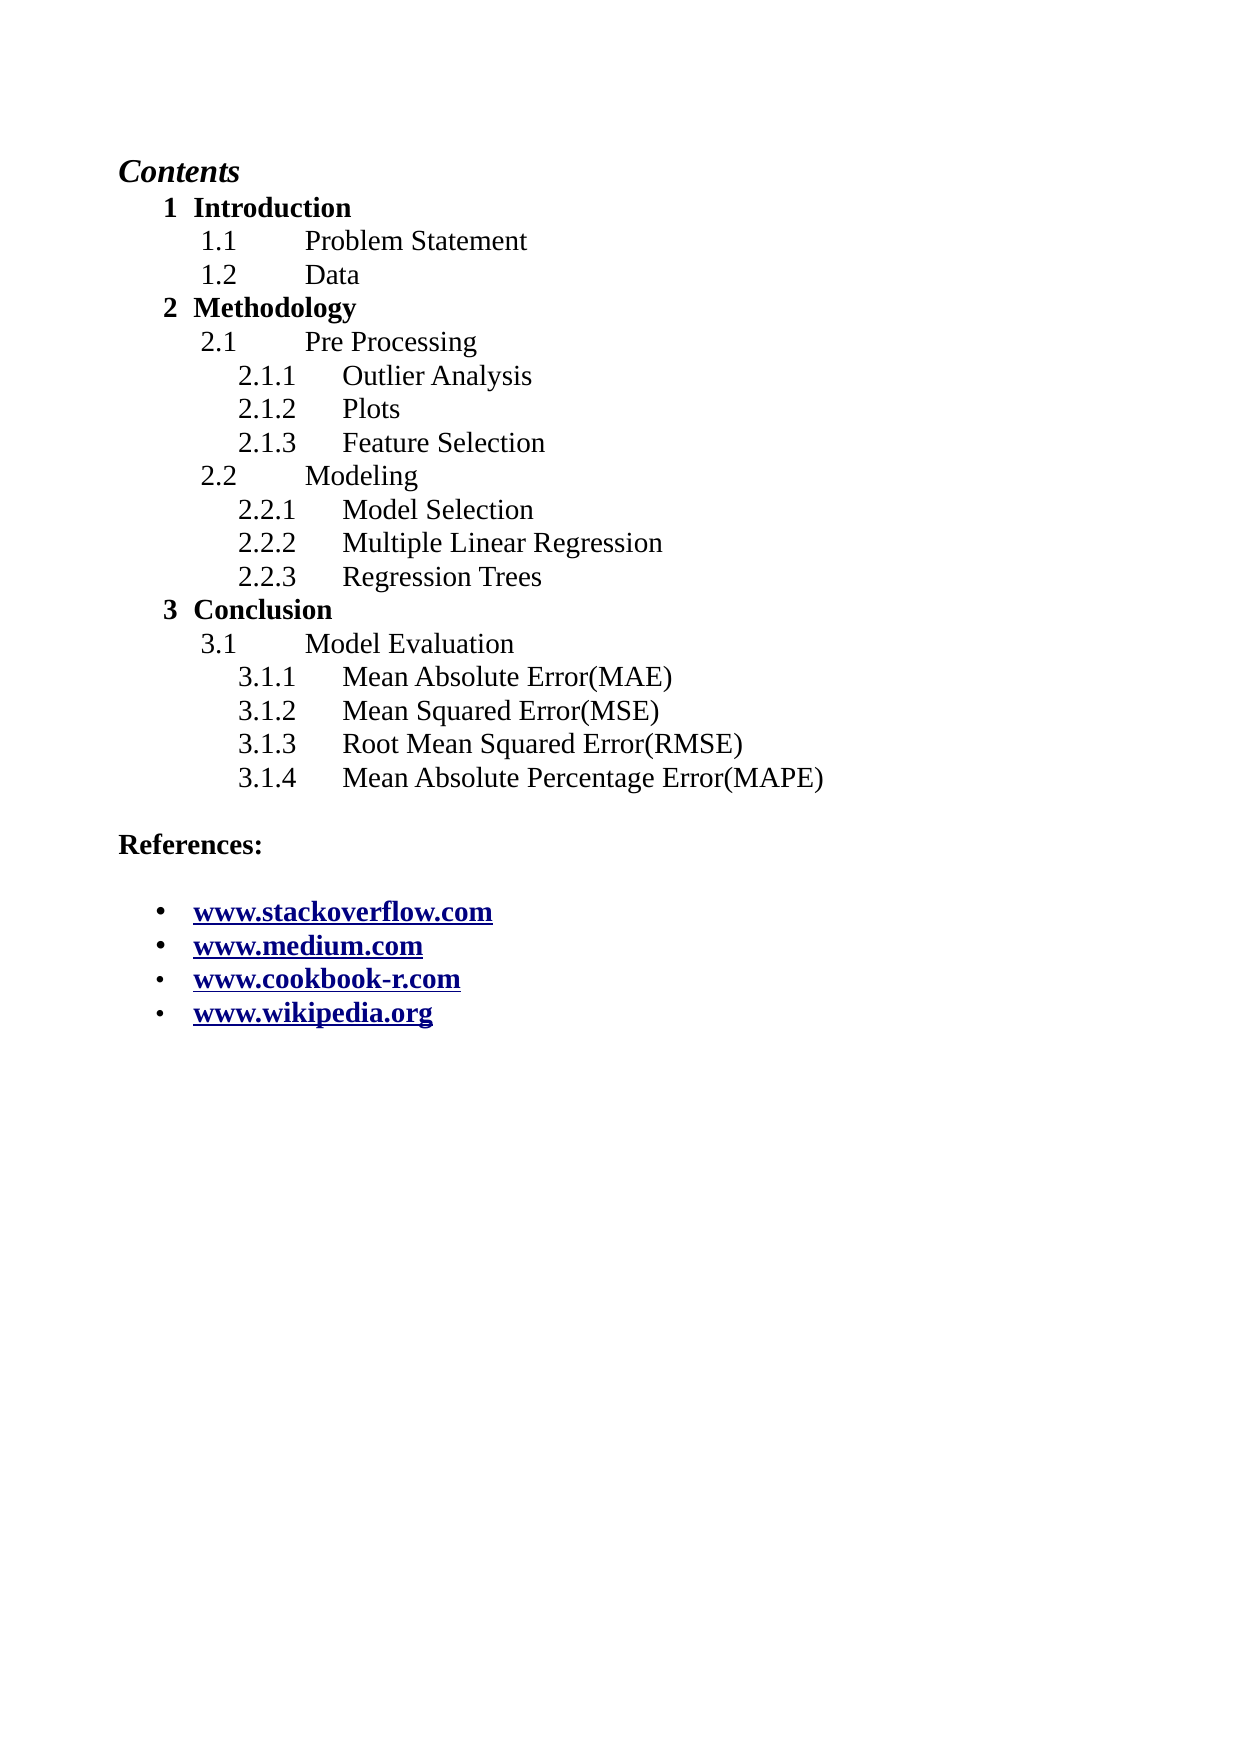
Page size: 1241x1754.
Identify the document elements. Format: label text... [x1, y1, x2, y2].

list www.medium.com [156, 928, 1122, 962]
list Introduction [156, 190, 1122, 223]
list Model Evaluation [193, 626, 1122, 659]
list Multiple Linear Regression [231, 525, 1122, 559]
text Contents [118, 152, 1122, 190]
list Model Selection [231, 492, 1122, 525]
list Regression Trees [231, 559, 1122, 592]
list Root Mean Squared Error(RMSE) [231, 727, 1122, 760]
list Mean Absolute Percentage Error(MAPE) [231, 760, 1122, 794]
list www.cookbook-r.com [156, 962, 1122, 995]
list Mean Absolute Error(MAE) [231, 659, 1122, 693]
list www.wikipedia.org [156, 995, 1122, 1029]
list Problem Statement [193, 223, 1122, 257]
list Outlier Analysis [231, 358, 1122, 391]
list Mean Squared Error(MSE) [231, 693, 1122, 727]
text References: [118, 827, 1122, 861]
list Conclusion [156, 592, 1122, 626]
list Methodology [156, 291, 1122, 324]
list Modeling [193, 458, 1122, 492]
list Feature Selection [231, 425, 1122, 458]
list Data [193, 257, 1122, 291]
list Pre Processing [193, 324, 1122, 358]
list www.stackoverflow.com [156, 894, 1122, 928]
list Plots [231, 391, 1122, 425]
